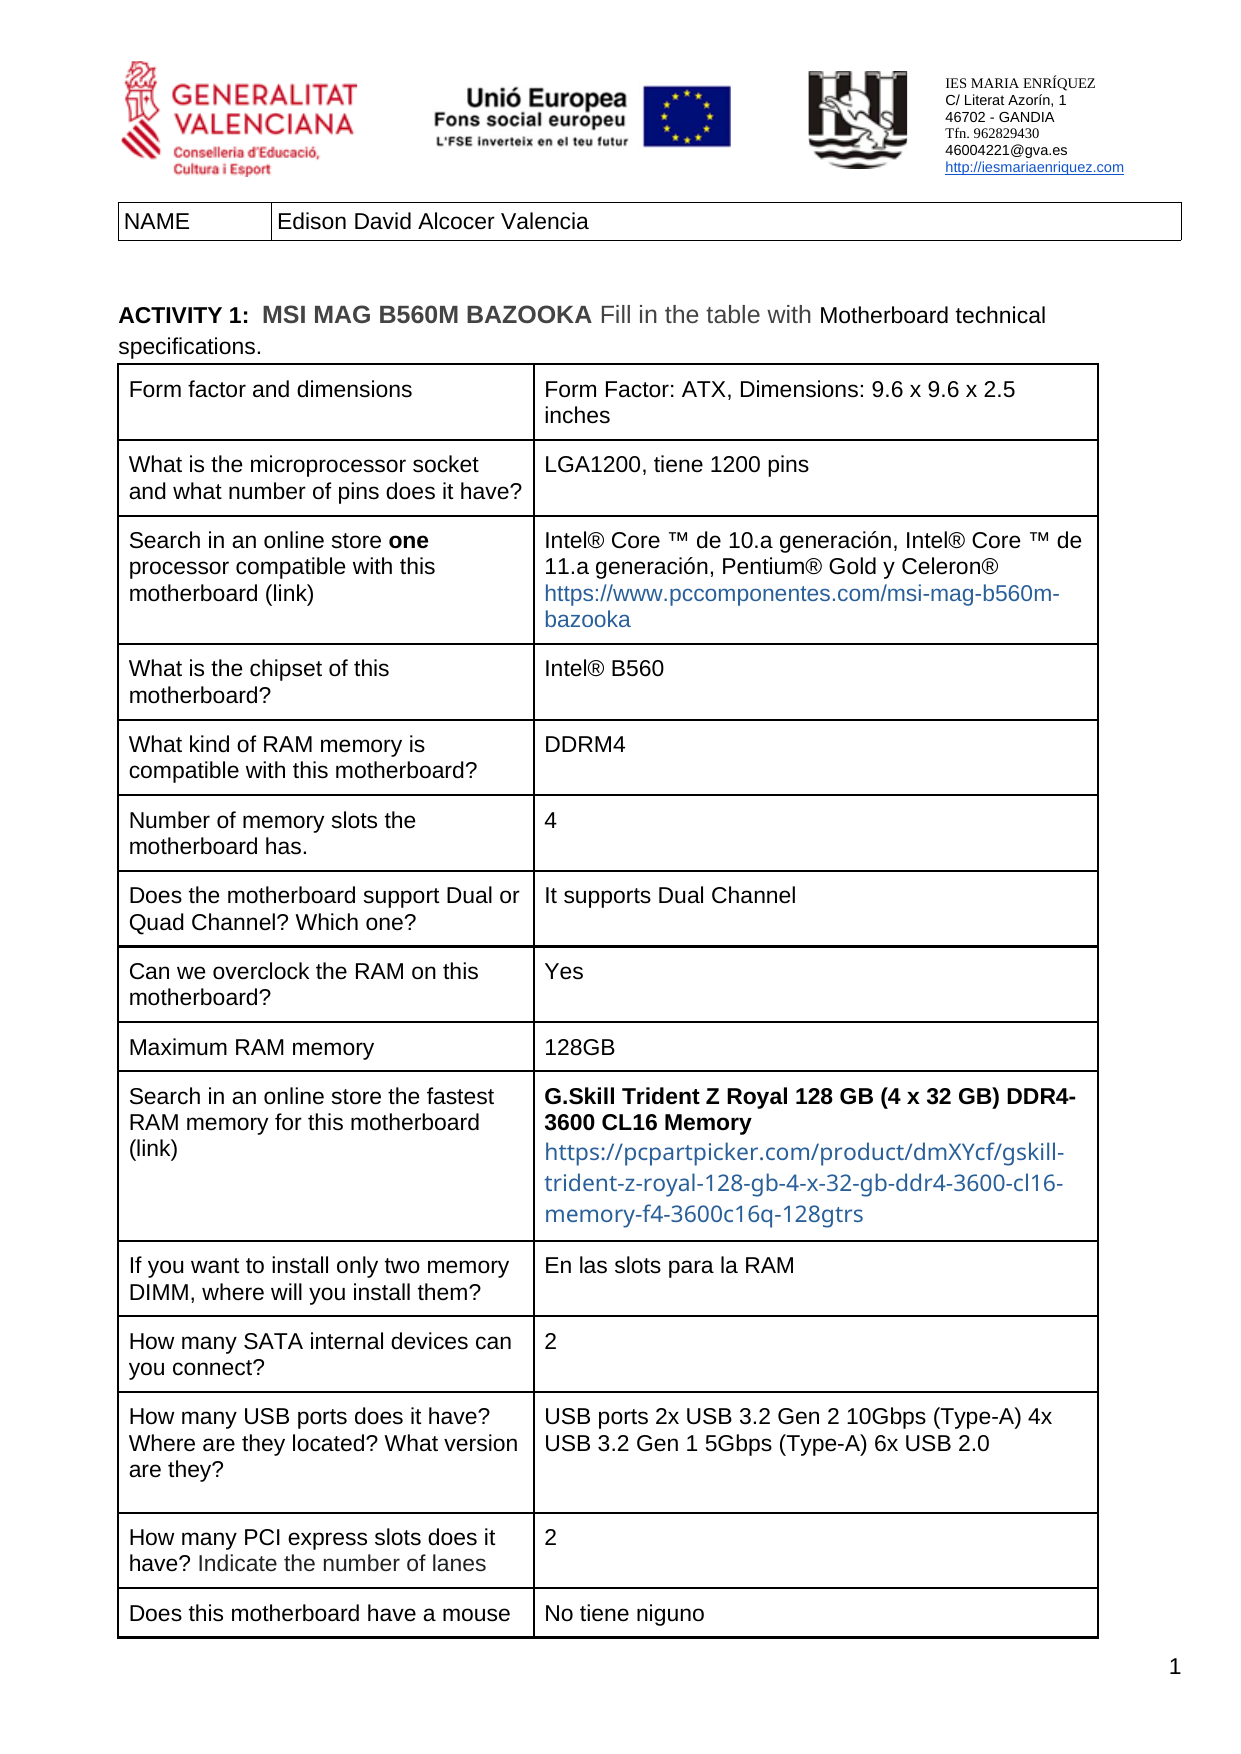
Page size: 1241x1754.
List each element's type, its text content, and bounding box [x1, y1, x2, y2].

table_cell En las slots para la RAM [535, 1242, 1097, 1315]
table_cell Number of memory slots the motherboard has. [119, 796, 533, 870]
text ACTIVITY 1: MSI MAG B560M BAZOOKA Fill in the table with Motherboard technical specifications. [118, 300, 1181, 359]
table_cell Can we overclock the RAM on this motherboard? [119, 948, 533, 1021]
table_cell Search in an online store the fastest RAM memory for this motherboard (link) [119, 1072, 533, 1239]
table_cell Search in an online store one processor compatible with this motherboard (link) [119, 517, 533, 643]
table_header NAME [119, 203, 271, 240]
table_cell G.Skill Trident Z Royal 128 GB (4 x 32 GB) DDR4-3600 CL16 Memory https://pcpartpicker.com/product/dmXYcf/gskill-trident-z-royal-128-gb-4-x-32-gb-ddr4-3600-cl16-memory-f4-3600c16q-128gtrs [535, 1072, 1097, 1239]
table_cell LGA1200, tiene 1200 pins [535, 441, 1097, 514]
table_header Edison David Alcocer Valencia [272, 203, 1181, 240]
table_cell How many USB ports does it have? Where are they located? What version are they? [119, 1393, 533, 1512]
table_header Form factor and dimensions [119, 365, 533, 439]
table_cell 4 [535, 796, 1097, 870]
table_cell It supports Dual Channel [535, 872, 1097, 945]
table_header Form Factor: ATX, Dimensions: 9.6 x 9.6 x 2.5 inches [535, 365, 1097, 439]
table_cell Does the motherboard support Dual or Quad Channel? Which one? [119, 872, 533, 945]
table_cell Maximum RAM memory [119, 1023, 533, 1070]
table_cell Yes [535, 948, 1097, 1021]
table_cell 2 [535, 1317, 1097, 1391]
picture [808, 71, 908, 169]
picture [121, 61, 358, 177]
table_cell What is the microprocessor socket and what number of pins does it have? [119, 441, 533, 514]
picture [432, 81, 731, 149]
table_cell 128GB [535, 1023, 1097, 1070]
table_cell Intel® B560 [535, 645, 1097, 718]
table_cell Does this motherboard have a mouse [119, 1589, 533, 1636]
table_cell DDRM4 [535, 721, 1097, 794]
table_cell USB ports 2x USB 3.2 Gen 2 10Gbps (Type-A) 4x USB 3.2 Gen 1 5Gbps (Type-A) 6x USB 2.0 [535, 1393, 1097, 1512]
table_cell How many SATA internal devices can you connect? [119, 1317, 533, 1391]
table_cell 2 [535, 1514, 1097, 1587]
table_cell If you want to install only two memory DIMM, where will you install them? [119, 1242, 533, 1315]
table_cell No tiene niguno [535, 1589, 1097, 1636]
table_cell How many PCI express slots does it have? Indicate the number of lanes [119, 1514, 533, 1587]
table_cell Intel® Core ™ de 10.a generación, Intel® Core ™ de 11.a generación, Pentium® Gold y Celeron® https://www.pccomponentes.com/msi-mag-b560m-bazooka [535, 517, 1097, 643]
table_cell What kind of RAM memory is compatible with this motherboard? [119, 721, 533, 794]
table_cell What is the chipset of this motherboard? [119, 645, 533, 718]
